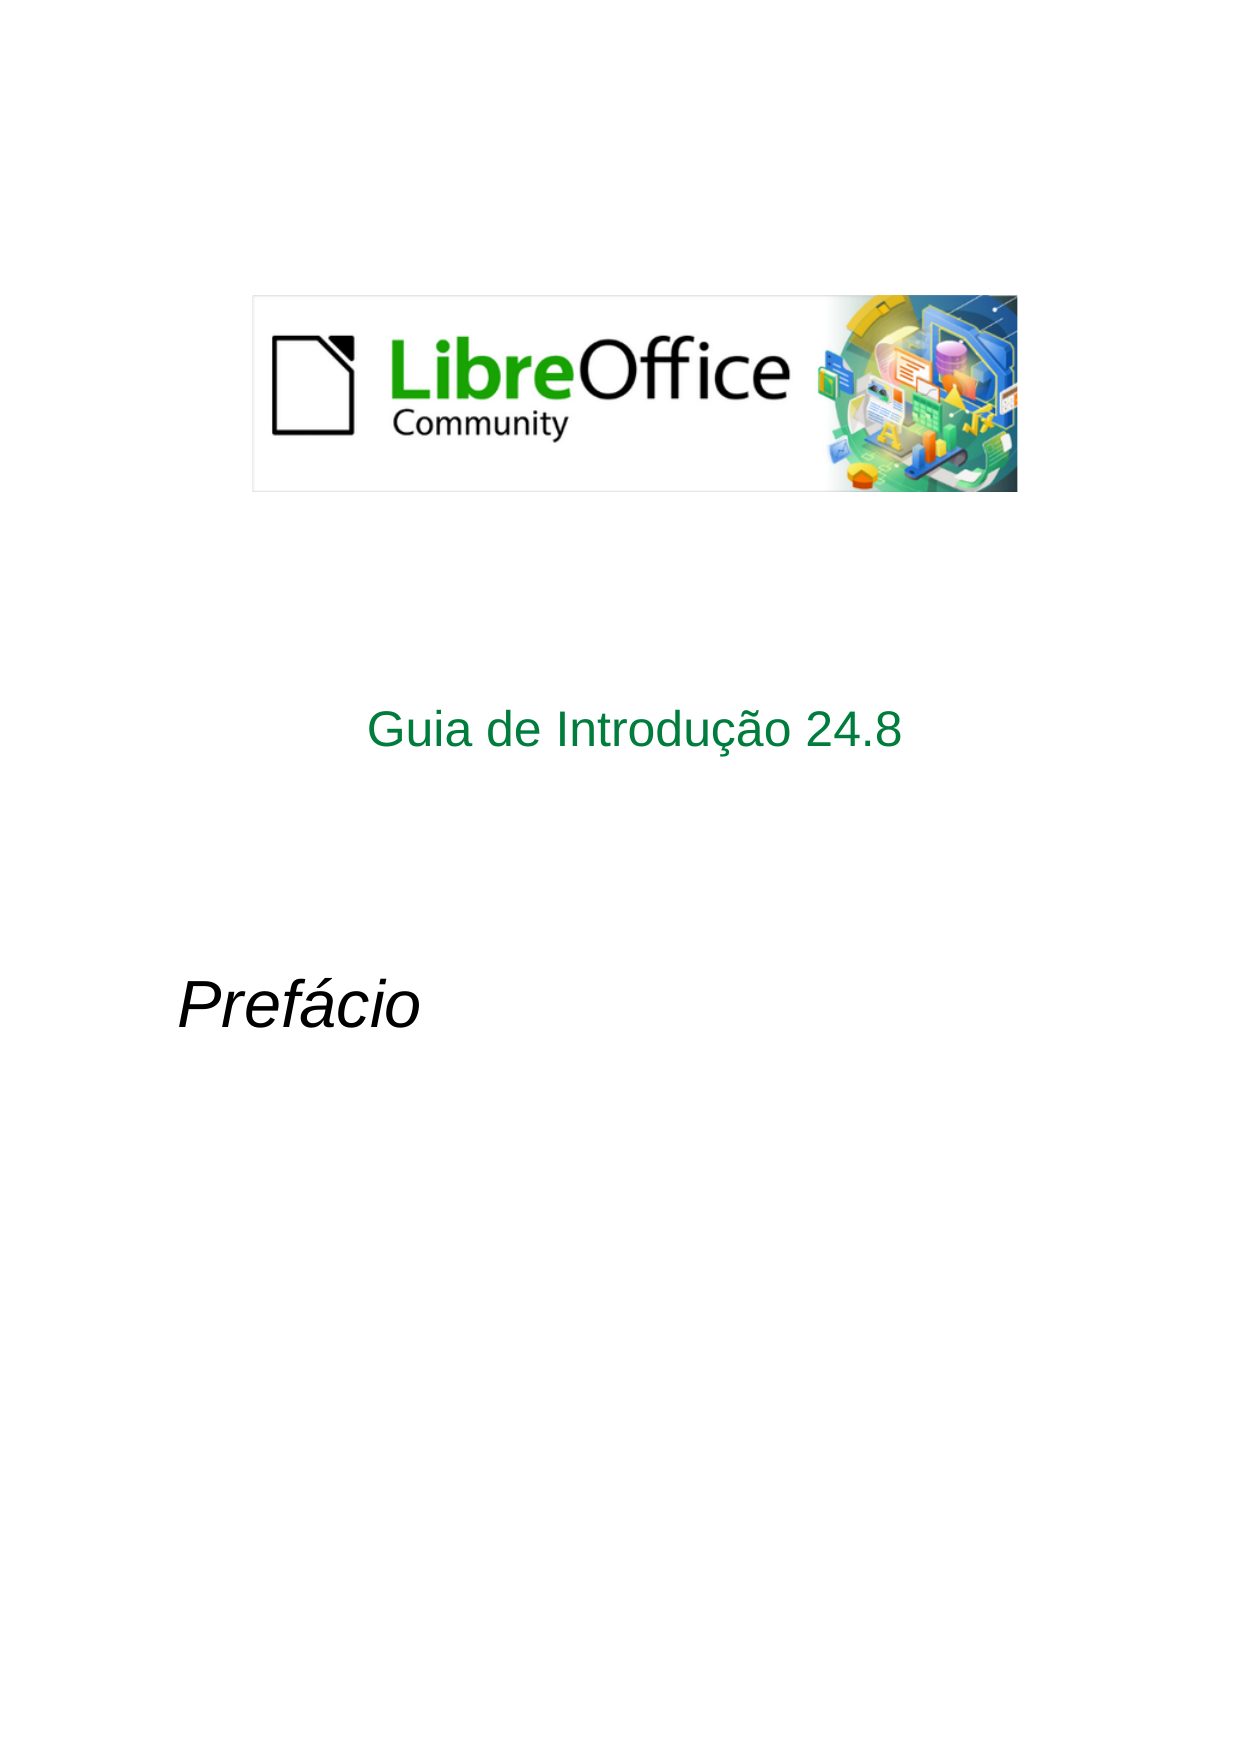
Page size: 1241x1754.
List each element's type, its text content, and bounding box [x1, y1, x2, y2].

picture [252, 295, 1018, 492]
title Prefácio [177, 965, 1093, 1042]
text Guia de Introdução 24.8 [177, 699, 1093, 757]
